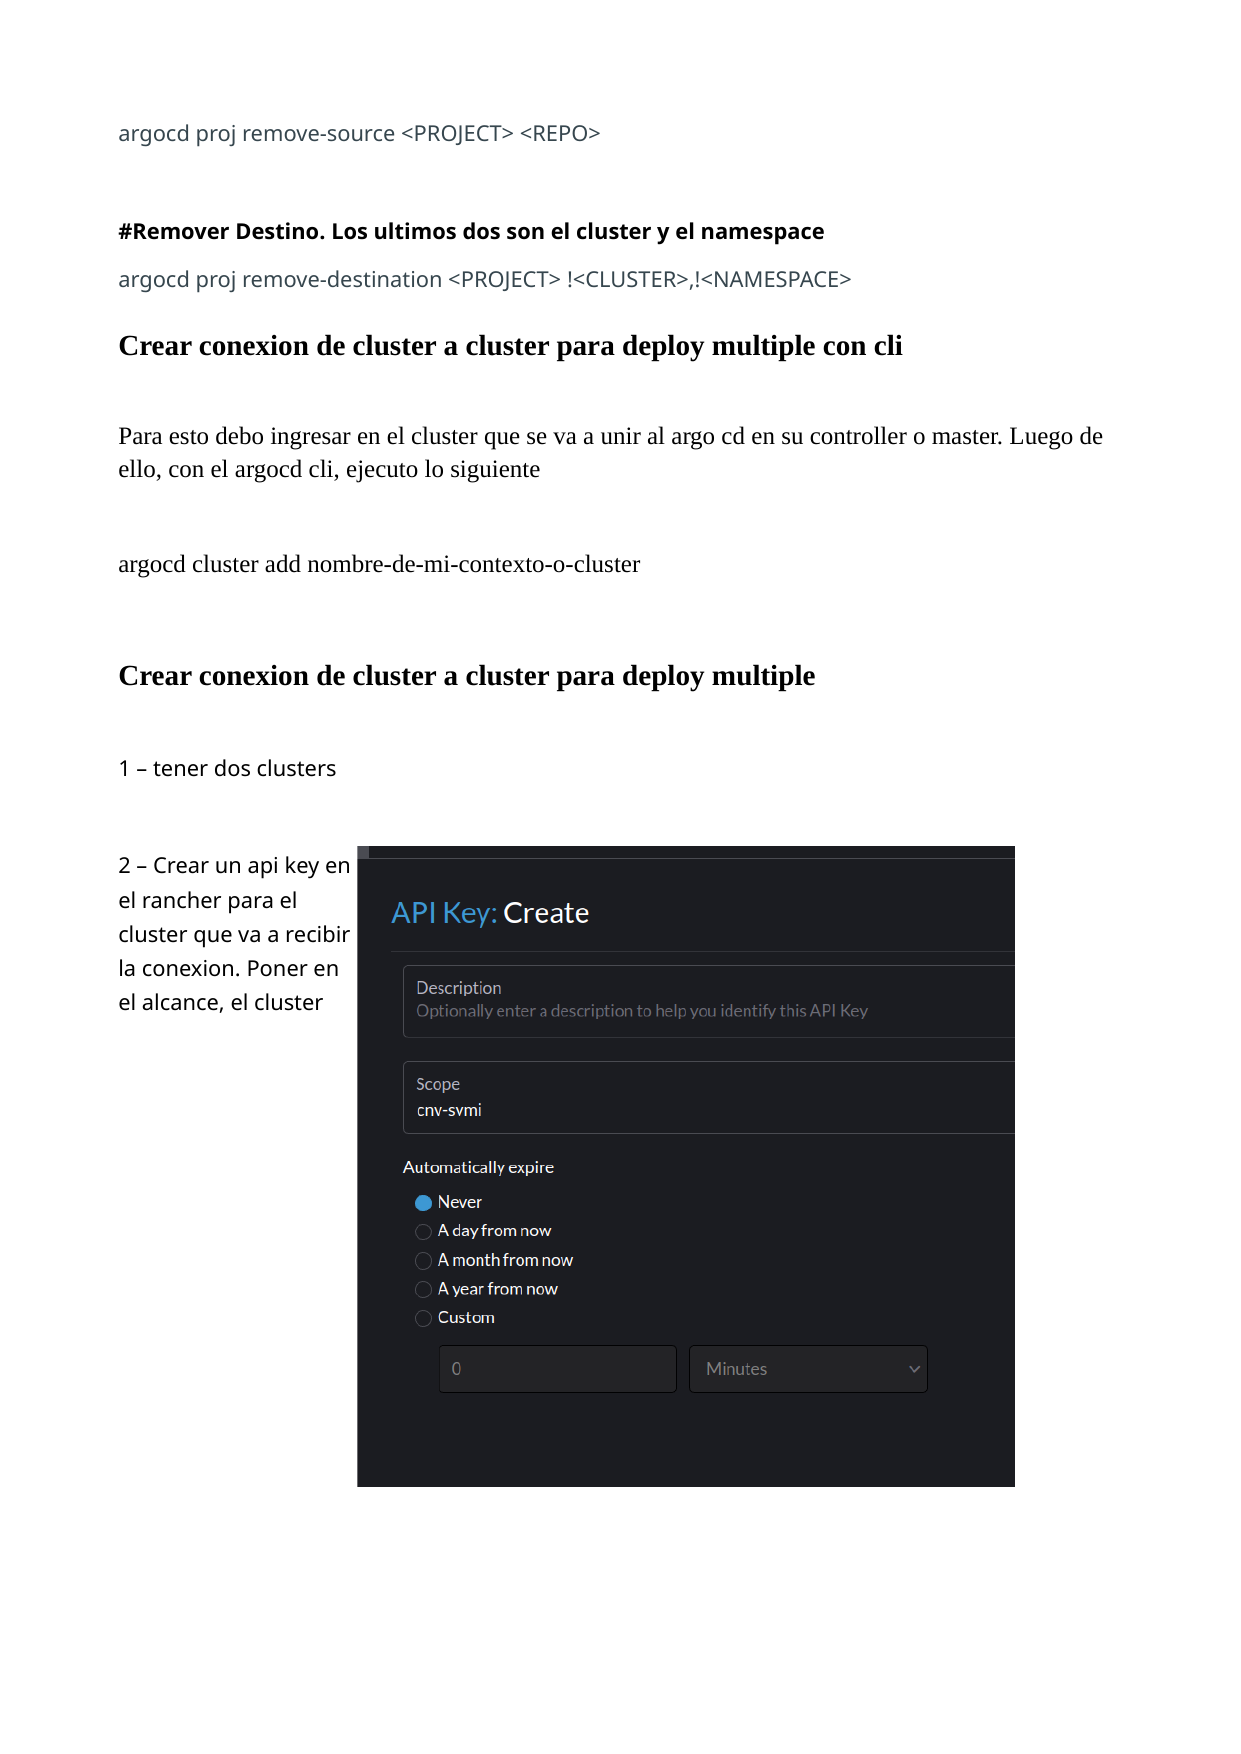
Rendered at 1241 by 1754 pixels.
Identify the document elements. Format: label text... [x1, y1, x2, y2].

text argocd cluster add nombre-de-mi-contexto-o-cluster [118, 549, 1122, 578]
text #Remover Destino. Los ultimos dos son el cluster y el namespace [118, 216, 1122, 245]
text argocd proj remove-destination <PROJECT> !<CLUSTER>,!<NAMESPACE> [118, 264, 1122, 294]
picture [357, 846, 1015, 1487]
text argocd proj remove-source <PROJECT> <REPO> [118, 118, 1122, 148]
subtitle Crear conexion de cluster a cluster para deploy multiple [118, 658, 1122, 692]
text 2 – Crear un api key en el rancher para el cluster que va a recibir la conexion. Poner en el alcance, el cluster [118, 850, 357, 1017]
text [1015, 850, 1122, 1017]
text 1 – tener dos clusters [118, 753, 1122, 783]
text Para esto debo ingresar en el cluster que se va a unir al argo cd en su controller o master. Luego de ello, con el argocd cli, ejecuto lo siguiente [118, 421, 1122, 483]
subtitle Crear conexion de cluster a cluster para deploy multiple con cli [118, 328, 1122, 361]
